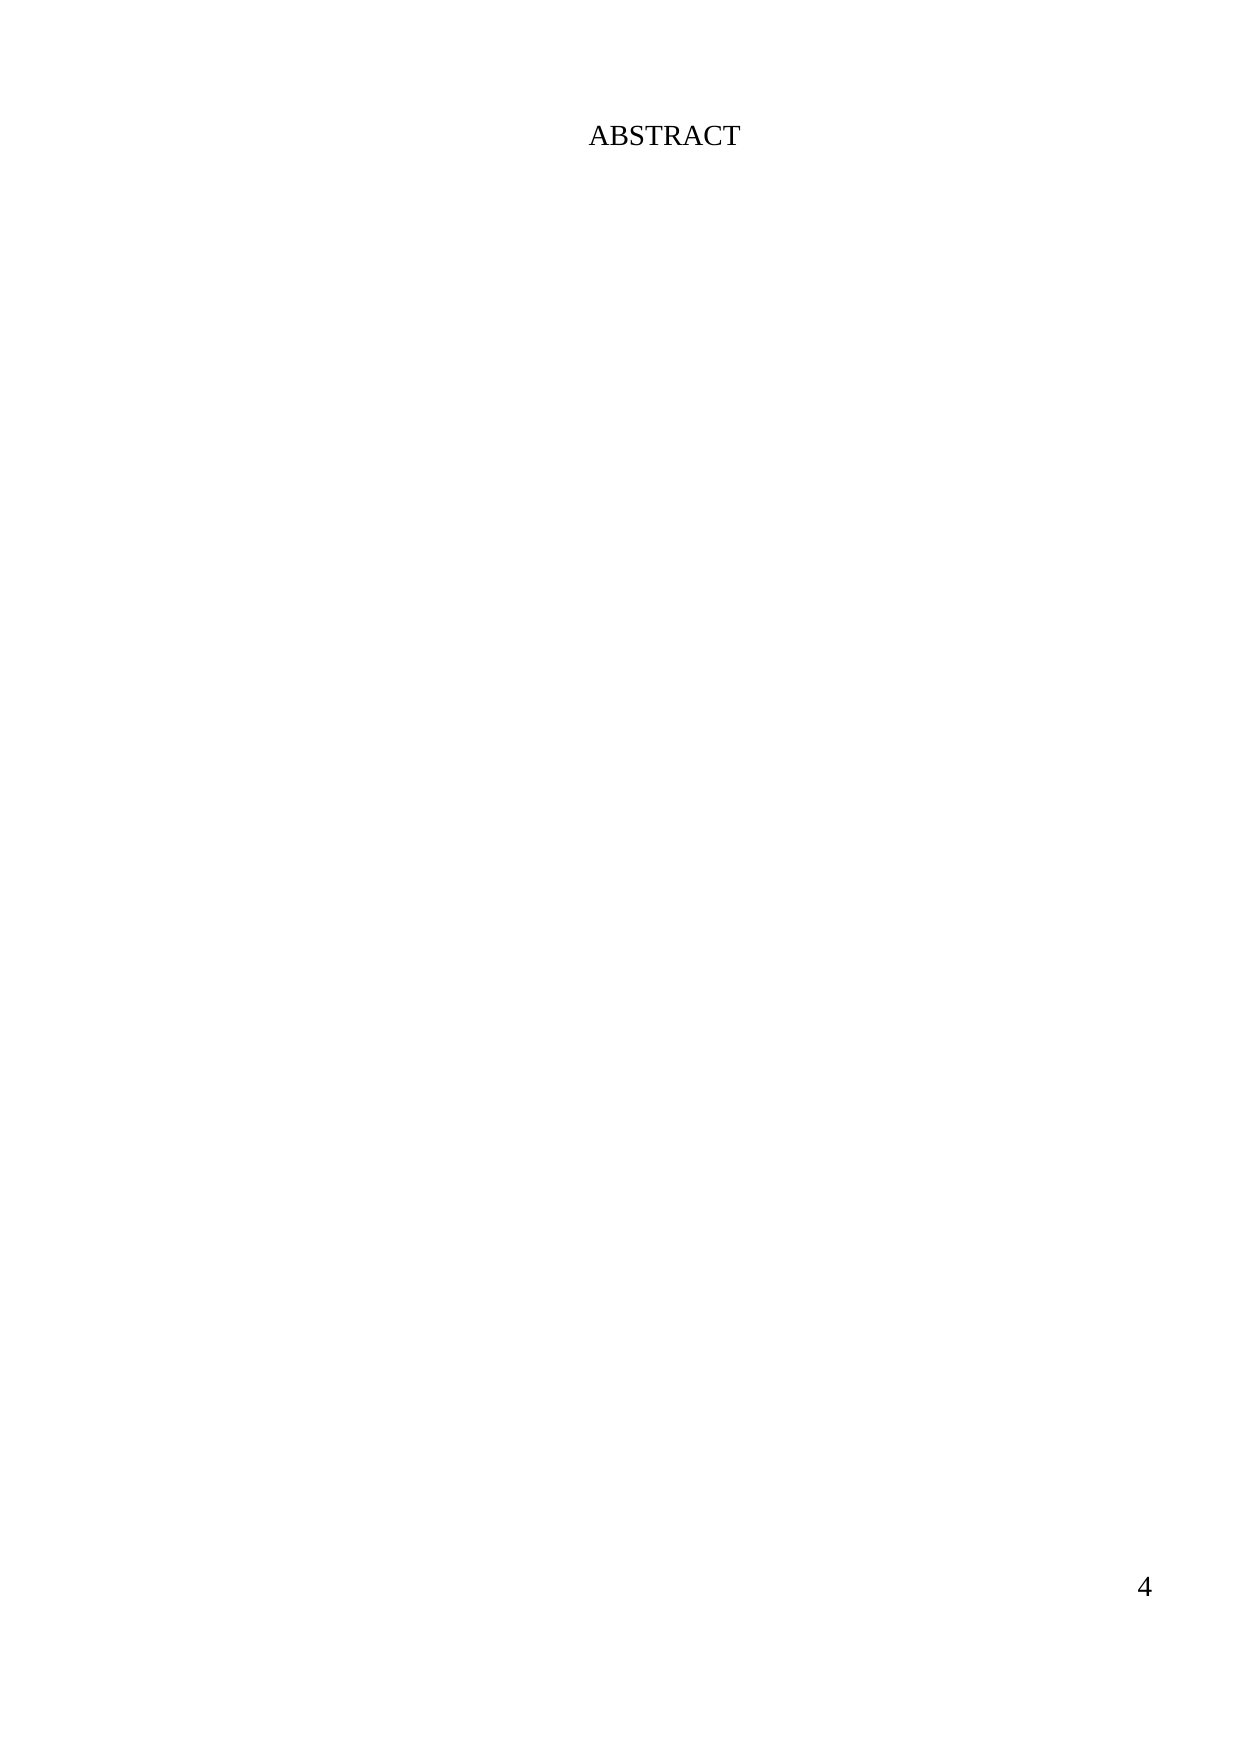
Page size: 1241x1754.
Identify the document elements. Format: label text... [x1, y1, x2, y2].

text ABSTRACT [177, 118, 1152, 152]
